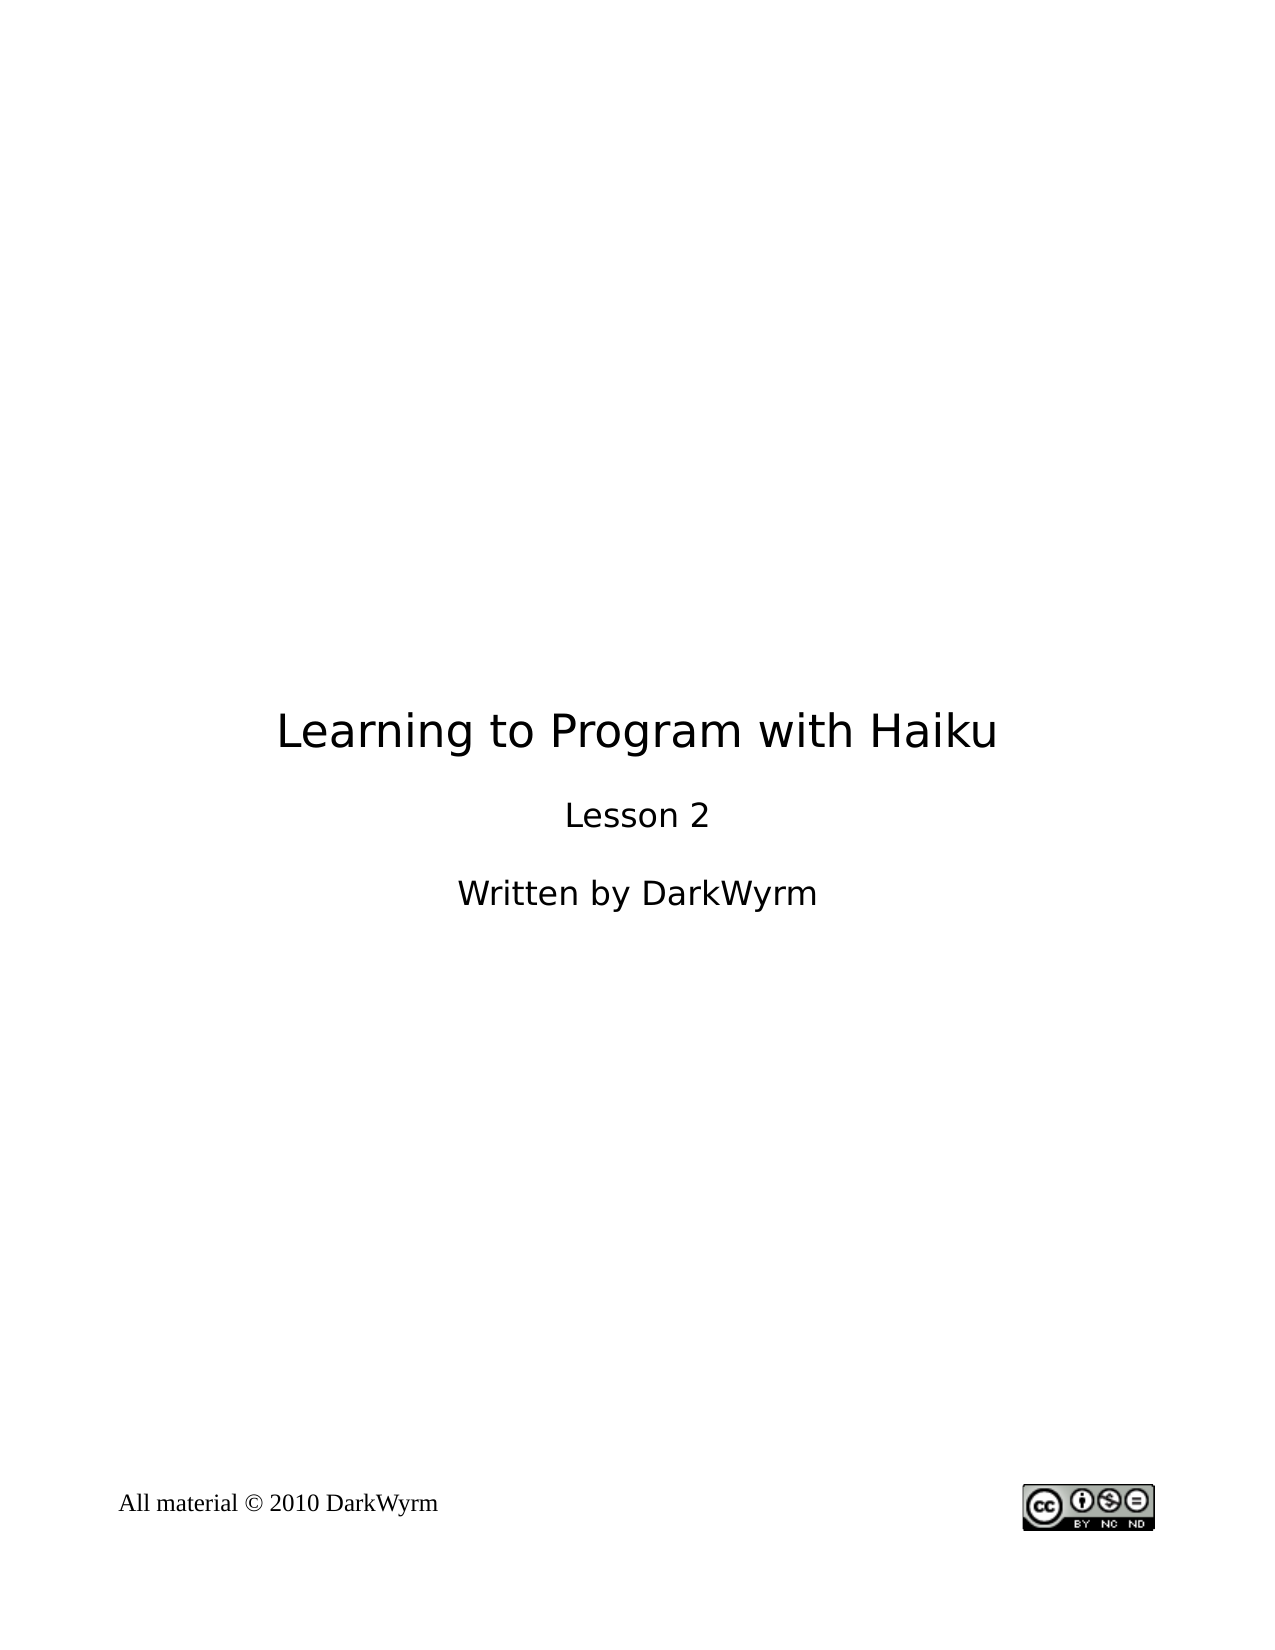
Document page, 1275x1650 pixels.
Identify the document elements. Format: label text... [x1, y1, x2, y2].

text Learning to Program with Haiku [118, 705, 1157, 758]
text Lesson 2 [118, 797, 1157, 836]
picture [1022, 1484, 1155, 1531]
text Written by DarkWyrm [118, 875, 1157, 913]
text All material © 2010 DarkWyrm [118, 1488, 1022, 1517]
